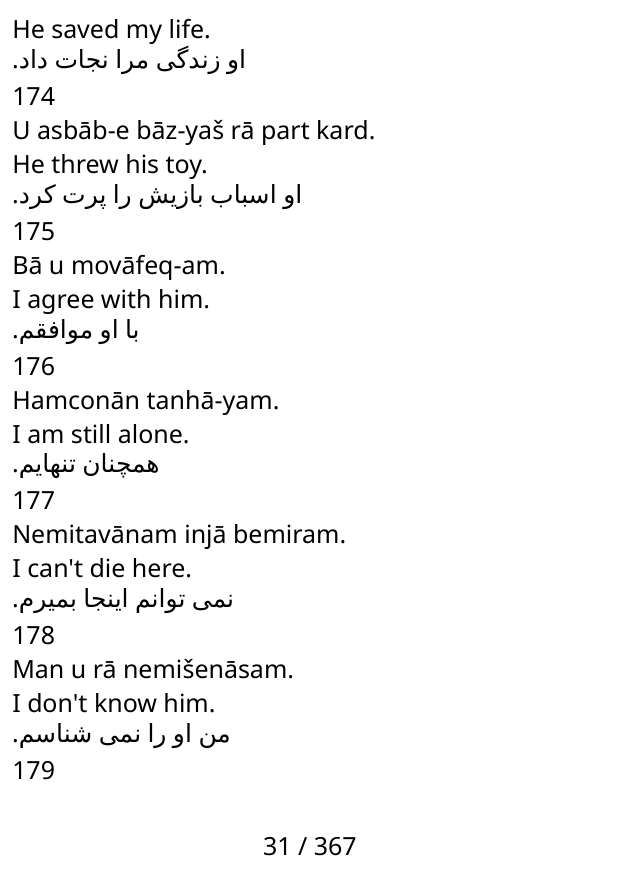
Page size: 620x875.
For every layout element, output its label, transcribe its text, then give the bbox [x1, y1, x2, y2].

text با او موافقم. [12, 316, 607, 348]
text 175 [12, 213, 607, 247]
text I don't know him. [12, 686, 607, 720]
text 177 [12, 483, 607, 517]
text Nemi‌tavānam injā bemiram. [12, 517, 607, 551]
text او زندگی مرا نجات داد. [12, 46, 607, 79]
text I am still alone. [12, 416, 607, 450]
text من او را نمی شناسم. [12, 720, 607, 753]
text Man u rā nemi‌šenāsam. [12, 652, 607, 686]
text He threw his toy. [12, 147, 607, 181]
text نمی توانم اینجا بمیرم. [12, 585, 607, 618]
text He saved my life. [12, 12, 607, 46]
text 174 [12, 79, 607, 113]
text 176 [12, 348, 607, 382]
text او اسباب بازیش را پرت کرد. [12, 181, 607, 213]
text 179 [12, 753, 607, 787]
text U asbāb-e bāz-yaš rā part kard. [12, 113, 607, 147]
text 178 [12, 618, 607, 652]
text I can't die here. [12, 551, 607, 585]
text Hamconān tanhā-yam. [12, 382, 607, 416]
text I agree with him. [12, 282, 607, 316]
text همچنان تنهایم. [12, 450, 607, 483]
text Bā u movāfeq-am. [12, 247, 607, 282]
